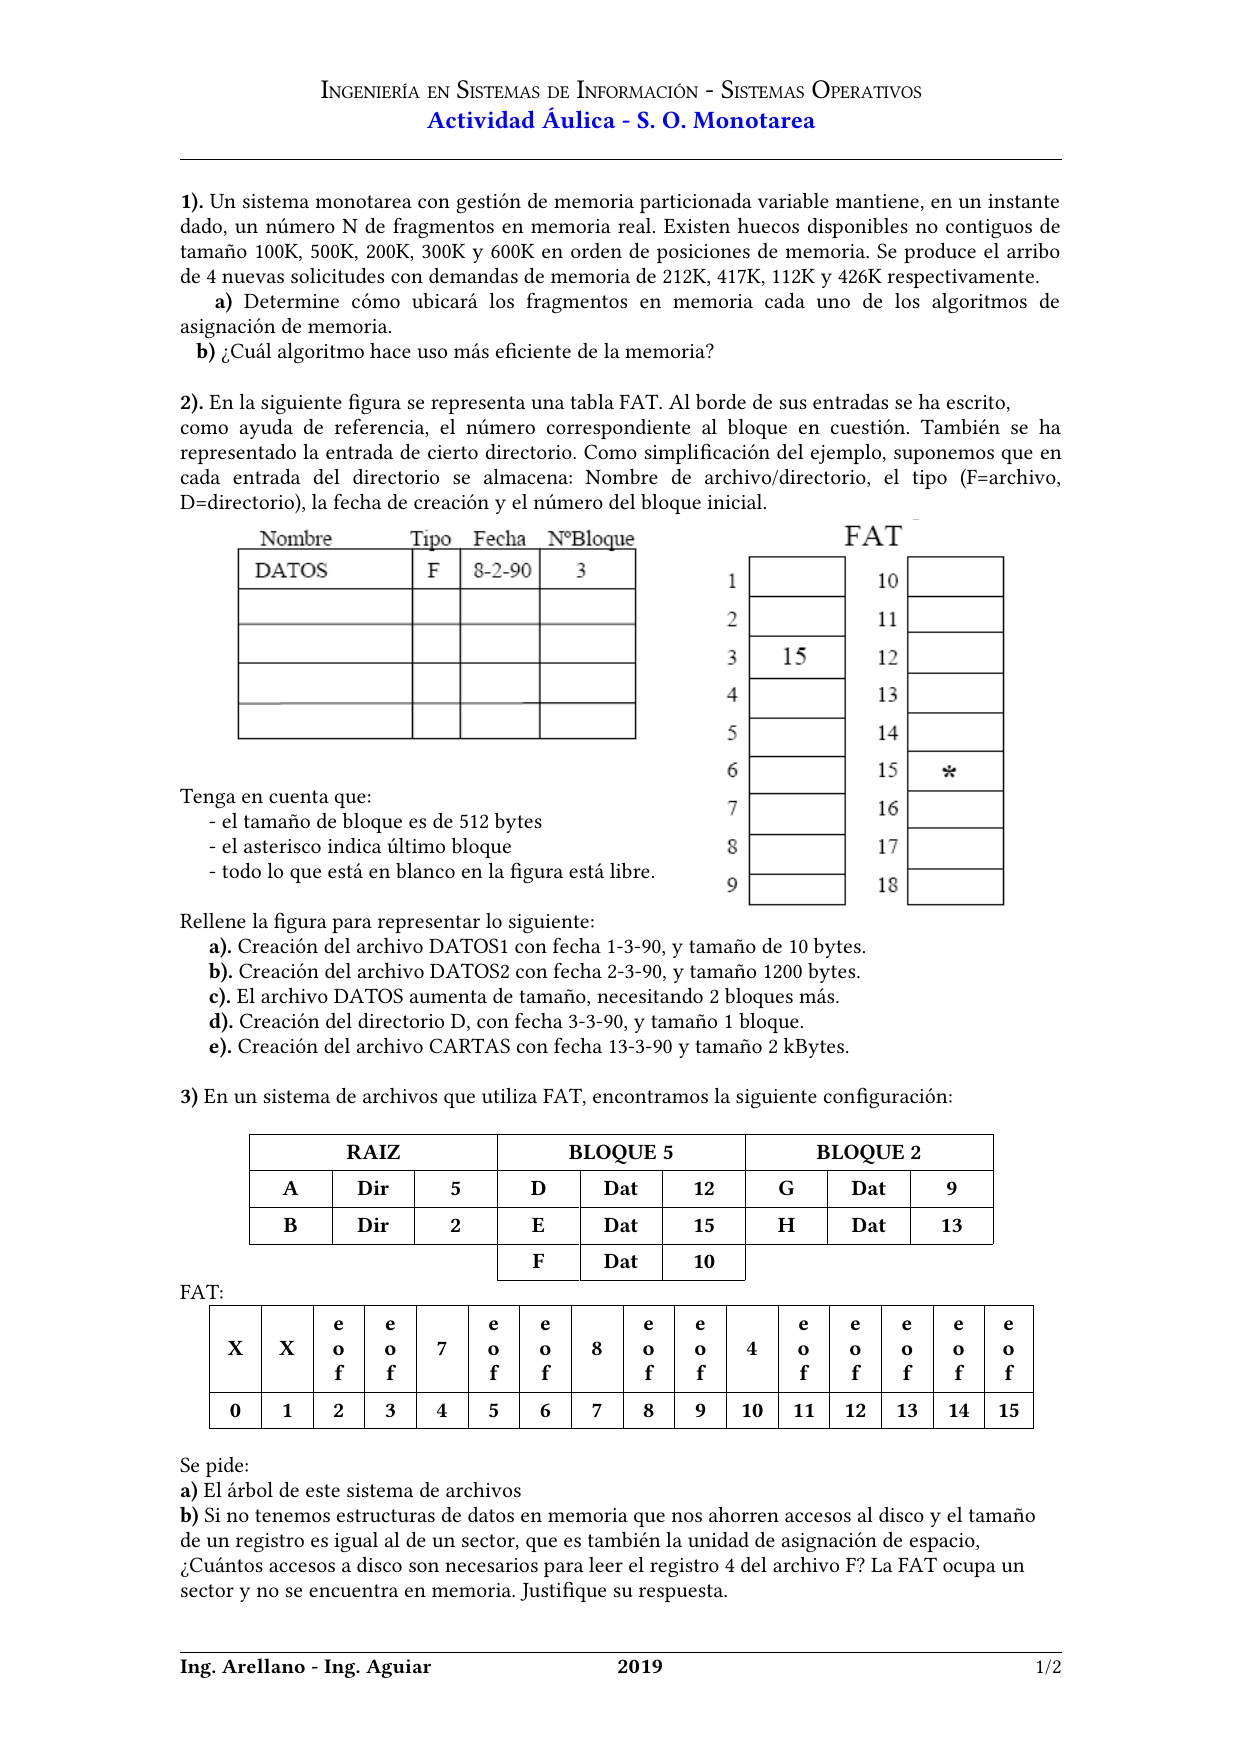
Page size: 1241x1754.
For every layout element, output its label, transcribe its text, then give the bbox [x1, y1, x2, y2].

text d). Creación del directorio D, con fecha 3-3-90, y tamaño 1 bloque. [209, 1009, 1062, 1034]
table_cell F [498, 1245, 579, 1280]
table_cell 8 [624, 1393, 674, 1428]
table_cell [746, 1245, 993, 1280]
text Tenga en cuenta que: [180, 784, 717, 809]
table_header e o f [882, 1306, 933, 1392]
table_header e o f [314, 1306, 364, 1392]
text - todo lo que está en blanco en la figura está libre. [209, 859, 717, 884]
text a) Determine cómo ubicará los fragmentos en memoria cada uno de los algoritmos de asignación de memoria. [180, 289, 1062, 339]
table_header 7 [417, 1306, 468, 1392]
text 2). En la siguiente figura se representa una tabla FAT. Al borde de sus entradas se ha escrito, [180, 390, 1062, 415]
table_cell 2 [314, 1393, 364, 1428]
table_cell Dir [333, 1171, 414, 1207]
text b). Creación del archivo DATOS2 con fecha 2-3-90, y tamaño 1200 bytes. [209, 959, 1062, 984]
table_header 4 [727, 1306, 778, 1392]
table_header e o f [365, 1306, 416, 1392]
table_header X [262, 1306, 313, 1392]
table_header e o f [779, 1306, 829, 1392]
table_cell 10 [663, 1245, 745, 1280]
text [1016, 834, 1062, 859]
table_cell 9 [911, 1171, 993, 1207]
table_cell Dat [828, 1171, 910, 1207]
table_header RAIZ [250, 1135, 497, 1170]
text [1016, 784, 1062, 809]
table_cell Dir [333, 1208, 414, 1244]
table_cell 15 [985, 1393, 1033, 1428]
text Se pide: [180, 1453, 1062, 1478]
text [1016, 809, 1062, 834]
table_cell 12 [663, 1171, 745, 1207]
table_cell 0 [210, 1393, 261, 1428]
table_cell [249, 1245, 497, 1280]
text c). El archivo DATOS aumenta de tamaño, necesitando 2 bloques más. [209, 984, 1062, 1009]
table_cell G [746, 1171, 827, 1207]
text - el tamaño de bloque es de 512 bytes [209, 809, 717, 834]
table_cell A [250, 1171, 332, 1207]
text [1016, 859, 1062, 884]
text b) ¿Cuál algoritmo hace uso más eﬁciente de la memoria? [180, 339, 1062, 364]
table_header e o f [520, 1306, 571, 1392]
table_cell 15 [663, 1208, 745, 1244]
text FAT: [180, 1280, 1062, 1305]
table_cell E [498, 1208, 579, 1244]
table_header e o f [624, 1306, 674, 1392]
table_cell 1 [262, 1393, 313, 1428]
table_cell 2 [415, 1208, 497, 1244]
table_header BLOQUE 5 [498, 1135, 745, 1170]
table_cell Dat [581, 1171, 662, 1207]
table_header e o f [830, 1306, 881, 1392]
text a) El árbol de este sistema de archivos [180, 1478, 1062, 1503]
table_cell 5 [469, 1393, 519, 1428]
text - el asterisco indica último bloque [209, 834, 717, 859]
table_header BLOQUE 2 [746, 1135, 993, 1170]
table_cell 4 [417, 1393, 468, 1428]
table_cell 10 [727, 1393, 778, 1428]
table_cell D [498, 1171, 579, 1207]
table_cell 13 [911, 1208, 993, 1244]
text como ayuda de referencia, el número correspondiente al bloque en cuestión. También se ha representado la entrada de cierto directorio. Como simplificación del ejemplo, suponemos que en cada entrada del directorio se almacena: Nombre de archivo/directorio, el tipo (F=archivo, D=directorio), la fecha de creación y el número del bloque inicial. [180, 415, 1062, 515]
table_cell 7 [572, 1393, 623, 1428]
table_header e o f [985, 1306, 1033, 1392]
table_header e o f [675, 1306, 726, 1392]
table_cell 6 [520, 1393, 571, 1428]
table_header 8 [572, 1306, 623, 1392]
table_header e o f [934, 1306, 984, 1392]
table_cell 11 [779, 1393, 829, 1428]
table_cell 14 [934, 1393, 984, 1428]
text a). Creación del archivo DATOS1 con fecha 1-3-90, y tamaño de 10 bytes. [209, 934, 1062, 959]
table_cell Dat [581, 1208, 662, 1244]
text 3) En un sistema de archivos que utiliza FAT, encontramos la siguiente configuración: [180, 1084, 1062, 1109]
table_header X [210, 1306, 261, 1392]
text b) Si no tenemos estructuras de datos en memoria que nos ahorren accesos al disco y el tamaño de un registro es igual al de un sector, que es también la unidad de asignación de espacio, ¿Cuántos accesos a disco son necesarios para leer el registro 4 del archivo F? La FAT ocupa un sector y no se encuentra en memoria. Justifique su respuesta. [180, 1503, 1062, 1603]
table_cell 9 [675, 1393, 726, 1428]
table_cell Dat [581, 1245, 662, 1280]
table_header e o f [469, 1306, 519, 1392]
text Rellene la figura para representar lo siguiente: [180, 909, 1062, 934]
table_cell 13 [882, 1393, 933, 1428]
table_cell 3 [365, 1393, 416, 1428]
table_cell 12 [830, 1393, 881, 1428]
text 1). Un sistema monotarea con gestión de memoria particionada variable mantiene, en un instante dado, un número N de fragmentos en memoria real. Existen huecos disponibles no contiguos de tamaño 100K, 500K, 200K, 300K y 600K en orden de posiciones de memoria. Se produce el arribo de 4 nuevas solicitudes con demandas de memoria de 212K, 417K, 112K y 426K respectivamente. [180, 189, 1062, 289]
text e). Creación del archivo CARTAS con fecha 13-3-90 y tamaño 2 kBytes. [209, 1034, 1062, 1059]
table_cell B [250, 1208, 332, 1244]
table_cell 5 [415, 1171, 497, 1207]
table_cell Dat [828, 1208, 910, 1244]
table_cell H [746, 1208, 827, 1244]
